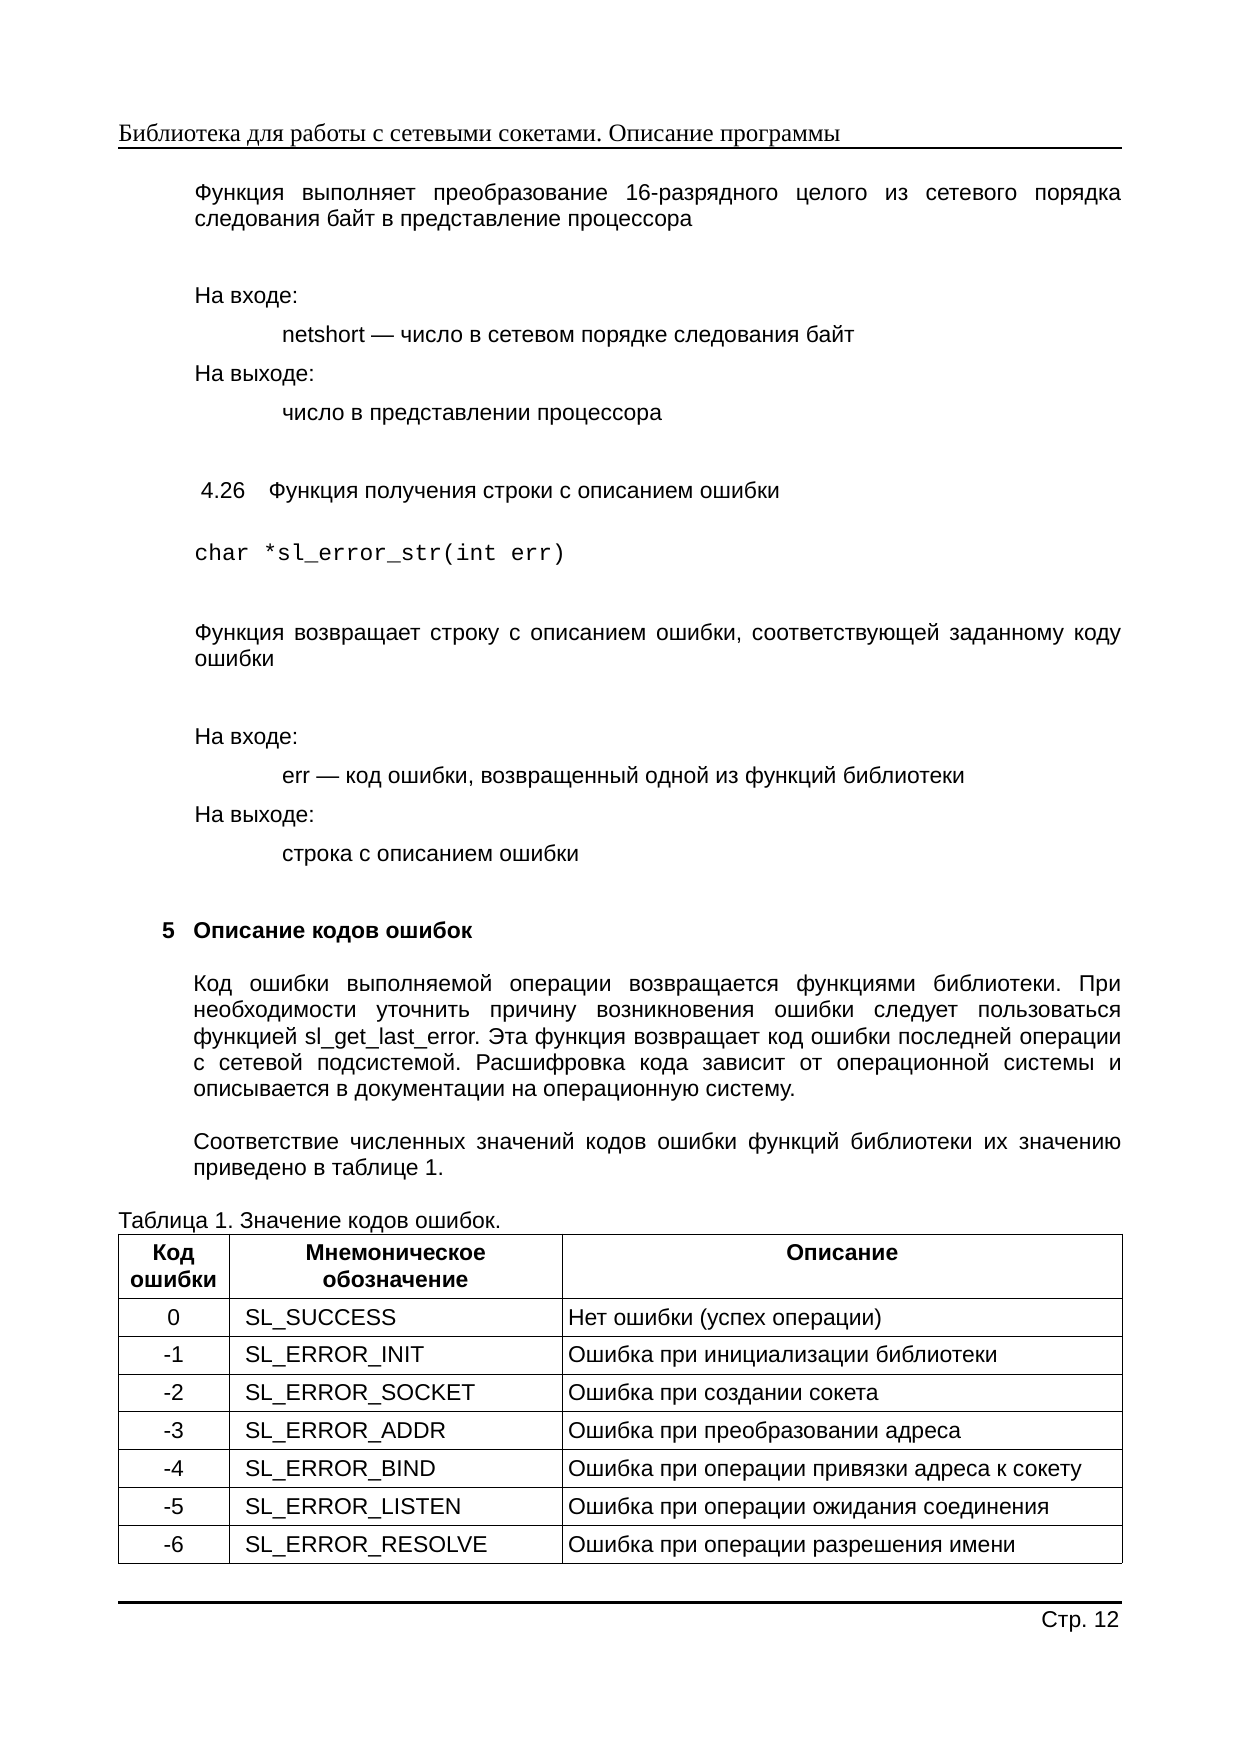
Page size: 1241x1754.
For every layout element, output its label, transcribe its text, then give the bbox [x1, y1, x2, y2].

list На входе: [194, 723, 1122, 749]
list Функция получения строки с описанием ошибки [194, 477, 1122, 503]
list netshort — число в сетевом порядке следования байт [282, 321, 1122, 348]
table_cell SL_ERROR_RESOLVE [230, 1526, 562, 1563]
table_cell -4 [119, 1450, 229, 1487]
list На выходе: [194, 360, 1122, 387]
list строка с описанием ошибки [282, 839, 1122, 866]
table_cell SL_ERROR_SOCKET [230, 1375, 562, 1411]
table_cell SL_ERROR_LISTEN [230, 1488, 562, 1525]
table_header Код ошибки [119, 1235, 229, 1298]
table_cell -6 [119, 1526, 229, 1563]
list На выходе: [194, 801, 1122, 827]
table_cell -2 [119, 1375, 229, 1411]
list err — код ошибки, возвращенный одной из функций библиотеки [282, 762, 1122, 788]
table_cell Ошибка при инициализации библиотеки [563, 1337, 1122, 1373]
table_cell Ошибка при операции разрешения имени [563, 1526, 1122, 1563]
table_cell Ошибка при создании сокета [563, 1375, 1122, 1411]
list Соответствие численных значений кодов ошибки функций библиотеки их значению приведено в таблице 1. [156, 1128, 1122, 1181]
list char *sl_error_str(int err) [194, 542, 1122, 567]
table_cell -1 [119, 1337, 229, 1373]
table_cell Ошибка при операции ожидания соединения [563, 1488, 1122, 1525]
table_cell -5 [119, 1488, 229, 1525]
list Описание кодов ошибок [156, 917, 1122, 943]
table_cell Нет ошибки (успех операции) [563, 1299, 1122, 1336]
table_header Мнемоническое обозначение [230, 1235, 562, 1298]
table_cell Ошибка при преобразовании адреса [563, 1412, 1122, 1449]
table_cell SL_ERROR_BIND [230, 1450, 562, 1487]
list Функция возвращает строку с описанием ошибки, соответствующей заданному коду ошибки [194, 619, 1122, 672]
table_cell SL_SUCCESS [230, 1299, 562, 1336]
table_cell SL_ERROR_ADDR [230, 1412, 562, 1449]
table_cell -3 [119, 1412, 229, 1449]
table_cell Ошибка при операции привязки адреса к сокету [563, 1450, 1122, 1487]
list На входе: [194, 282, 1122, 309]
table_cell SL_ERROR_INIT [230, 1337, 562, 1373]
table_cell 0 [119, 1299, 229, 1336]
list Код ошибки выполняемой операции возвращается функциями библиотеки. При необходимости уточнить причину возникновения ошибки следует пользоваться функцией sl_get_last_error. Эта функция возвращает код ошибки последней операции с сетевой подсистемой. Расшифровка кода зависит от операционной системы и описывается в документации на операционную систему. [156, 970, 1122, 1102]
text Таблица 1. Значение кодов ошибок. [118, 1207, 1122, 1233]
list Функция выполняет преобразование 16-разрядного целого из сетевого порядка следования байт в представление процессора [194, 178, 1122, 231]
table_header Описание [563, 1235, 1122, 1298]
list число в представлении процессора [282, 399, 1122, 425]
